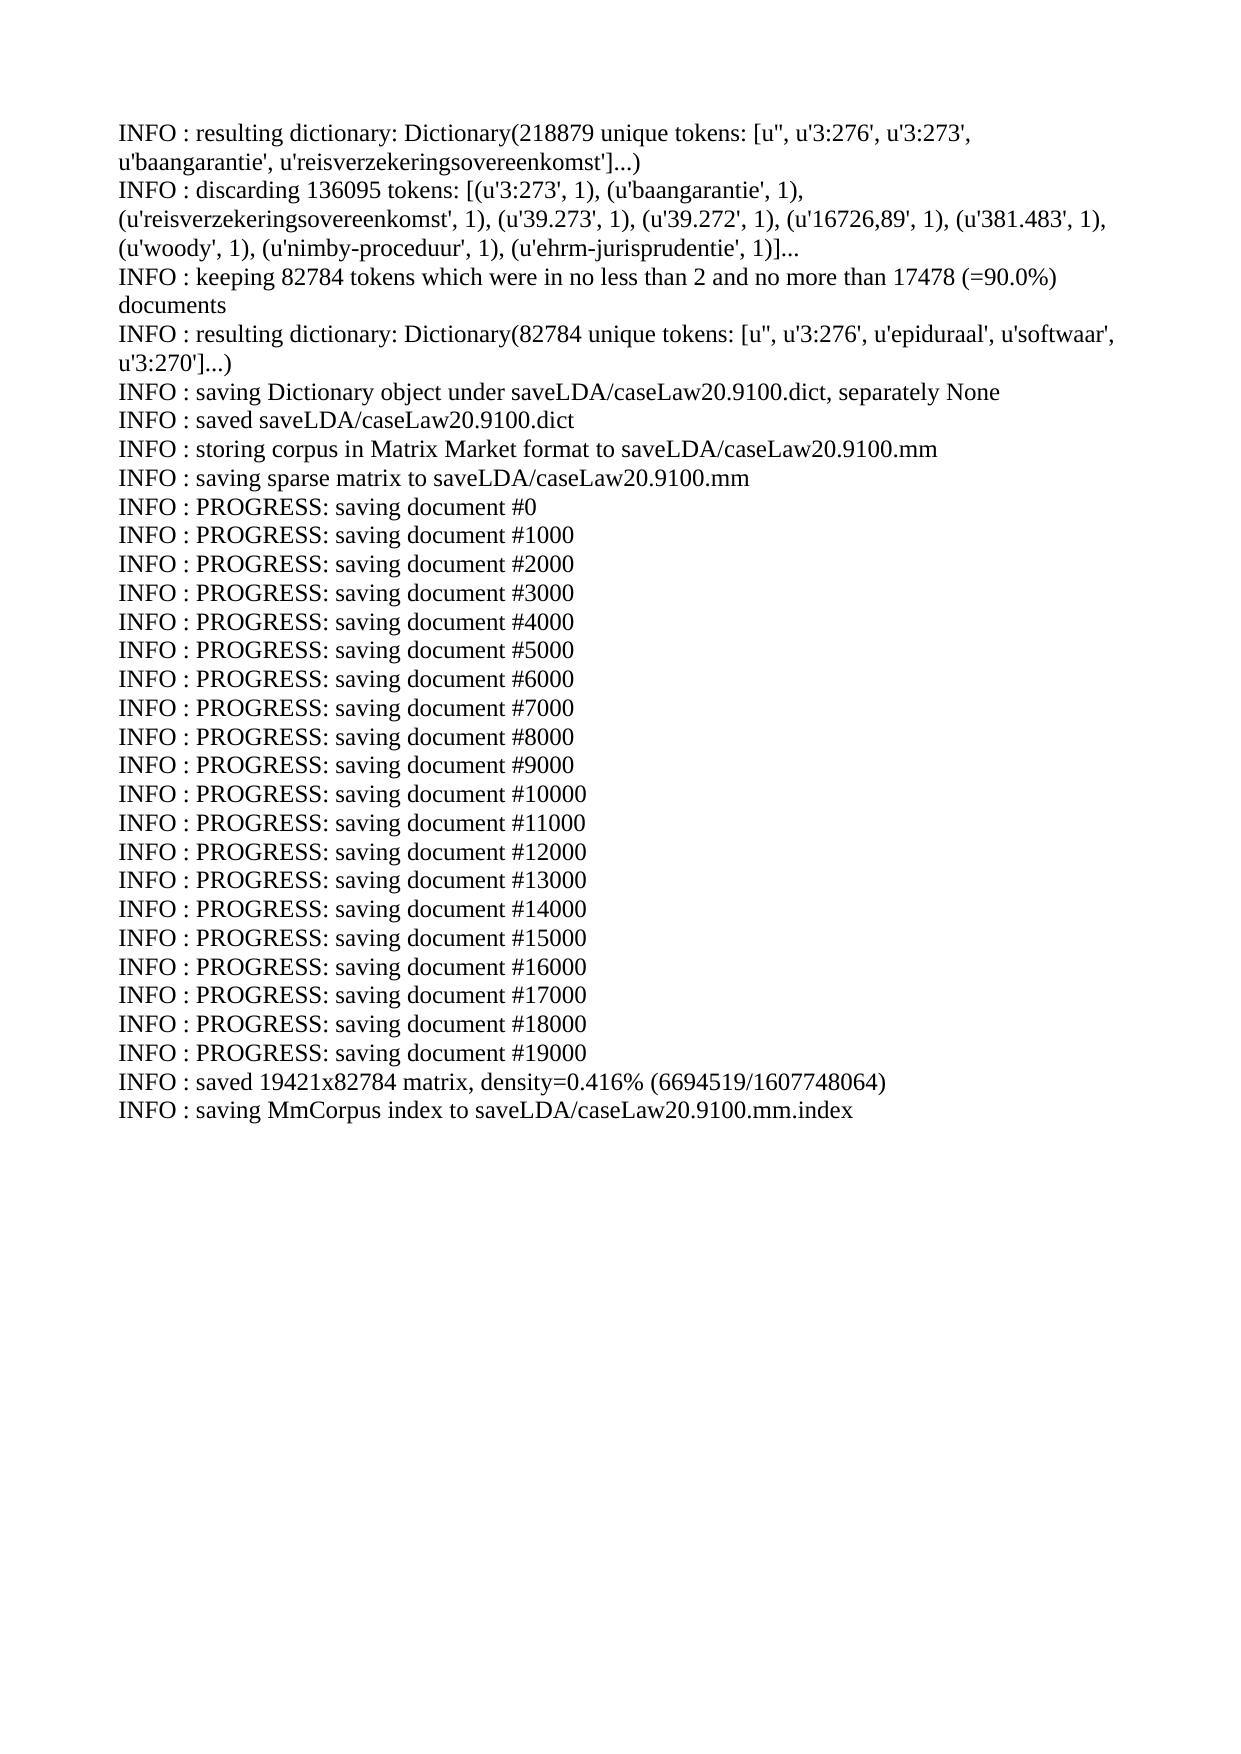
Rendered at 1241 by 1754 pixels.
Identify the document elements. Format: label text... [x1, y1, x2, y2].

text INFO : PROGRESS: saving document #18000 [118, 1009, 1122, 1038]
text INFO : keeping 82784 tokens which were in no less than 2 and no more than 17478 (=90.0%) documents [118, 262, 1122, 319]
text INFO : saving sparse matrix to saveLDA/caseLaw20.9100.mm [118, 463, 1122, 492]
text INFO : PROGRESS: saving document #19000 [118, 1038, 1122, 1067]
text INFO : PROGRESS: saving document #12000 [118, 837, 1122, 866]
text INFO : PROGRESS: saving document #3000 [118, 578, 1122, 607]
text INFO : PROGRESS: saving document #11000 [118, 808, 1122, 837]
text INFO : saved 19421x82784 matrix, density=0.416% (6694519/1607748064) [118, 1067, 1122, 1096]
text INFO : saved saveLDA/caseLaw20.9100.dict [118, 406, 1122, 434]
text INFO : PROGRESS: saving document #17000 [118, 981, 1122, 1009]
text INFO : saving MmCorpus index to saveLDA/caseLaw20.9100.mm.index [118, 1096, 1122, 1124]
text INFO : saving Dictionary object under saveLDA/caseLaw20.9100.dict, separately None [118, 377, 1122, 406]
text INFO : discarding 136095 tokens: [(u'3:273', 1), (u'baangarantie', 1), (u'reisverzekeringsovereenkomst', 1), (u'39.273', 1), (u'39.272', 1), (u'16726,89', 1), (u'381.483', 1), (u'woody', 1), (u'nimby-proceduur', 1), (u'ehrm-jurisprudentie', 1)]... [118, 176, 1122, 262]
text INFO : resulting dictionary: Dictionary(82784 unique tokens: [u'', u'3:276', u'epiduraal', u'softwaar', u'3:270']...) [118, 319, 1122, 377]
text INFO : PROGRESS: saving document #1000 [118, 521, 1122, 549]
text INFO : PROGRESS: saving document #7000 [118, 693, 1122, 722]
text INFO : PROGRESS: saving document #13000 [118, 866, 1122, 894]
text INFO : resulting dictionary: Dictionary(218879 unique tokens: [u'', u'3:276', u'3:273', u'baangarantie', u'reisverzekeringsovereenkomst']...) [118, 118, 1122, 176]
text INFO : storing corpus in Matrix Market format to saveLDA/caseLaw20.9100.mm [118, 434, 1122, 463]
text INFO : PROGRESS: saving document #8000 [118, 722, 1122, 751]
text INFO : PROGRESS: saving document #14000 [118, 894, 1122, 923]
text INFO : PROGRESS: saving document #9000 [118, 751, 1122, 779]
text INFO : PROGRESS: saving document #15000 [118, 923, 1122, 952]
text INFO : PROGRESS: saving document #4000 [118, 607, 1122, 636]
text INFO : PROGRESS: saving document #16000 [118, 952, 1122, 981]
text INFO : PROGRESS: saving document #10000 [118, 779, 1122, 808]
text INFO : PROGRESS: saving document #5000 [118, 636, 1122, 664]
text INFO : PROGRESS: saving document #2000 [118, 549, 1122, 578]
text INFO : PROGRESS: saving document #6000 [118, 664, 1122, 693]
text INFO : PROGRESS: saving document #0 [118, 492, 1122, 521]
